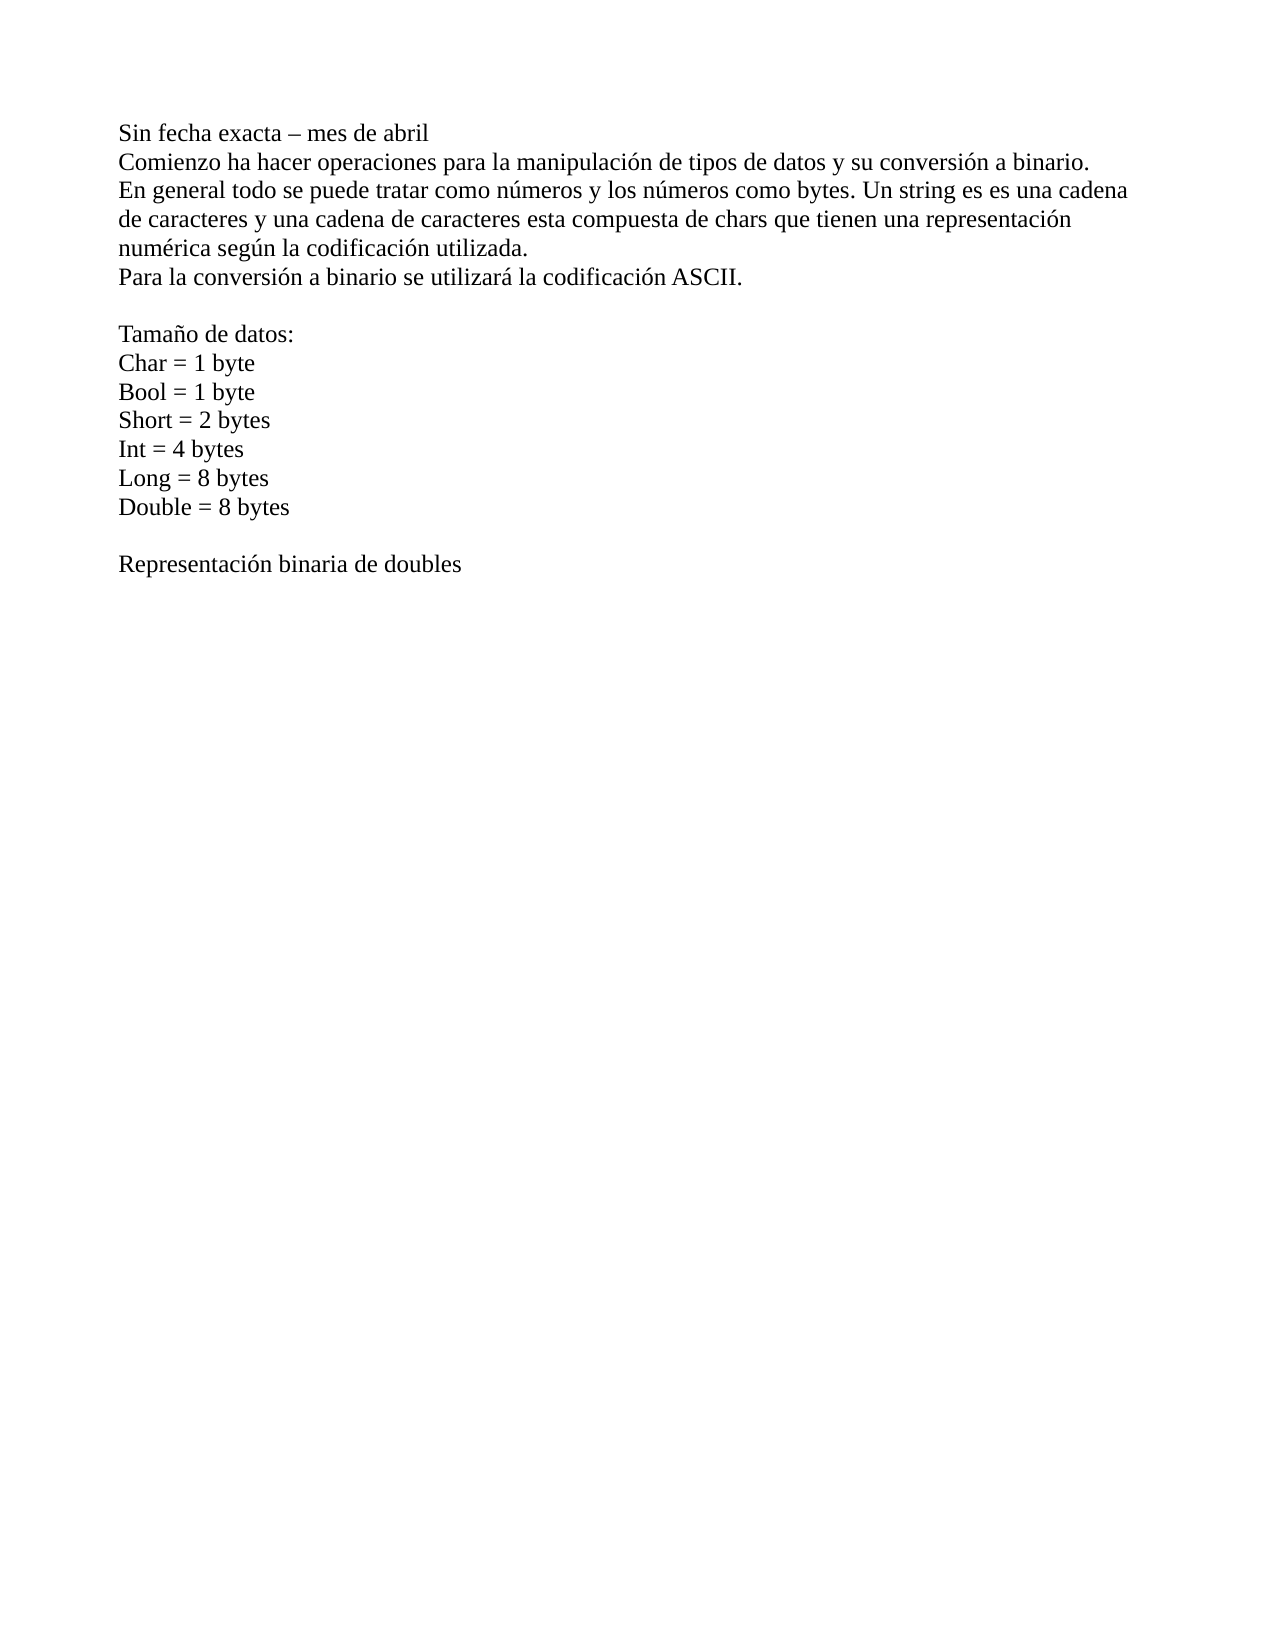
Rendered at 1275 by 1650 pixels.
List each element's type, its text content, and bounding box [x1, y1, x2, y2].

text Representación binaria de doubles [118, 549, 1157, 578]
text Sin fecha exacta – mes de abril [118, 118, 1157, 147]
text Double = 8 bytes [118, 492, 1157, 521]
text Para la conversión a binario se utilizará la codificación ASCII. [118, 262, 1157, 291]
text Bool = 1 byte [118, 377, 1157, 406]
text Char = 1 byte [118, 348, 1157, 377]
text Int = 4 bytes [118, 434, 1157, 463]
text En general todo se puede tratar como números y los números como bytes. Un string es es una cadena de caracteres y una cadena de caracteres esta compuesta de chars que tienen una representación numérica según la codificación utilizada. [118, 176, 1157, 262]
text Long = 8 bytes [118, 463, 1157, 492]
text Tamaño de datos: [118, 319, 1157, 348]
text Comienzo ha hacer operaciones para la manipulación de tipos de datos y su conversión a binario. [118, 147, 1157, 176]
text Short = 2 bytes [118, 406, 1157, 434]
